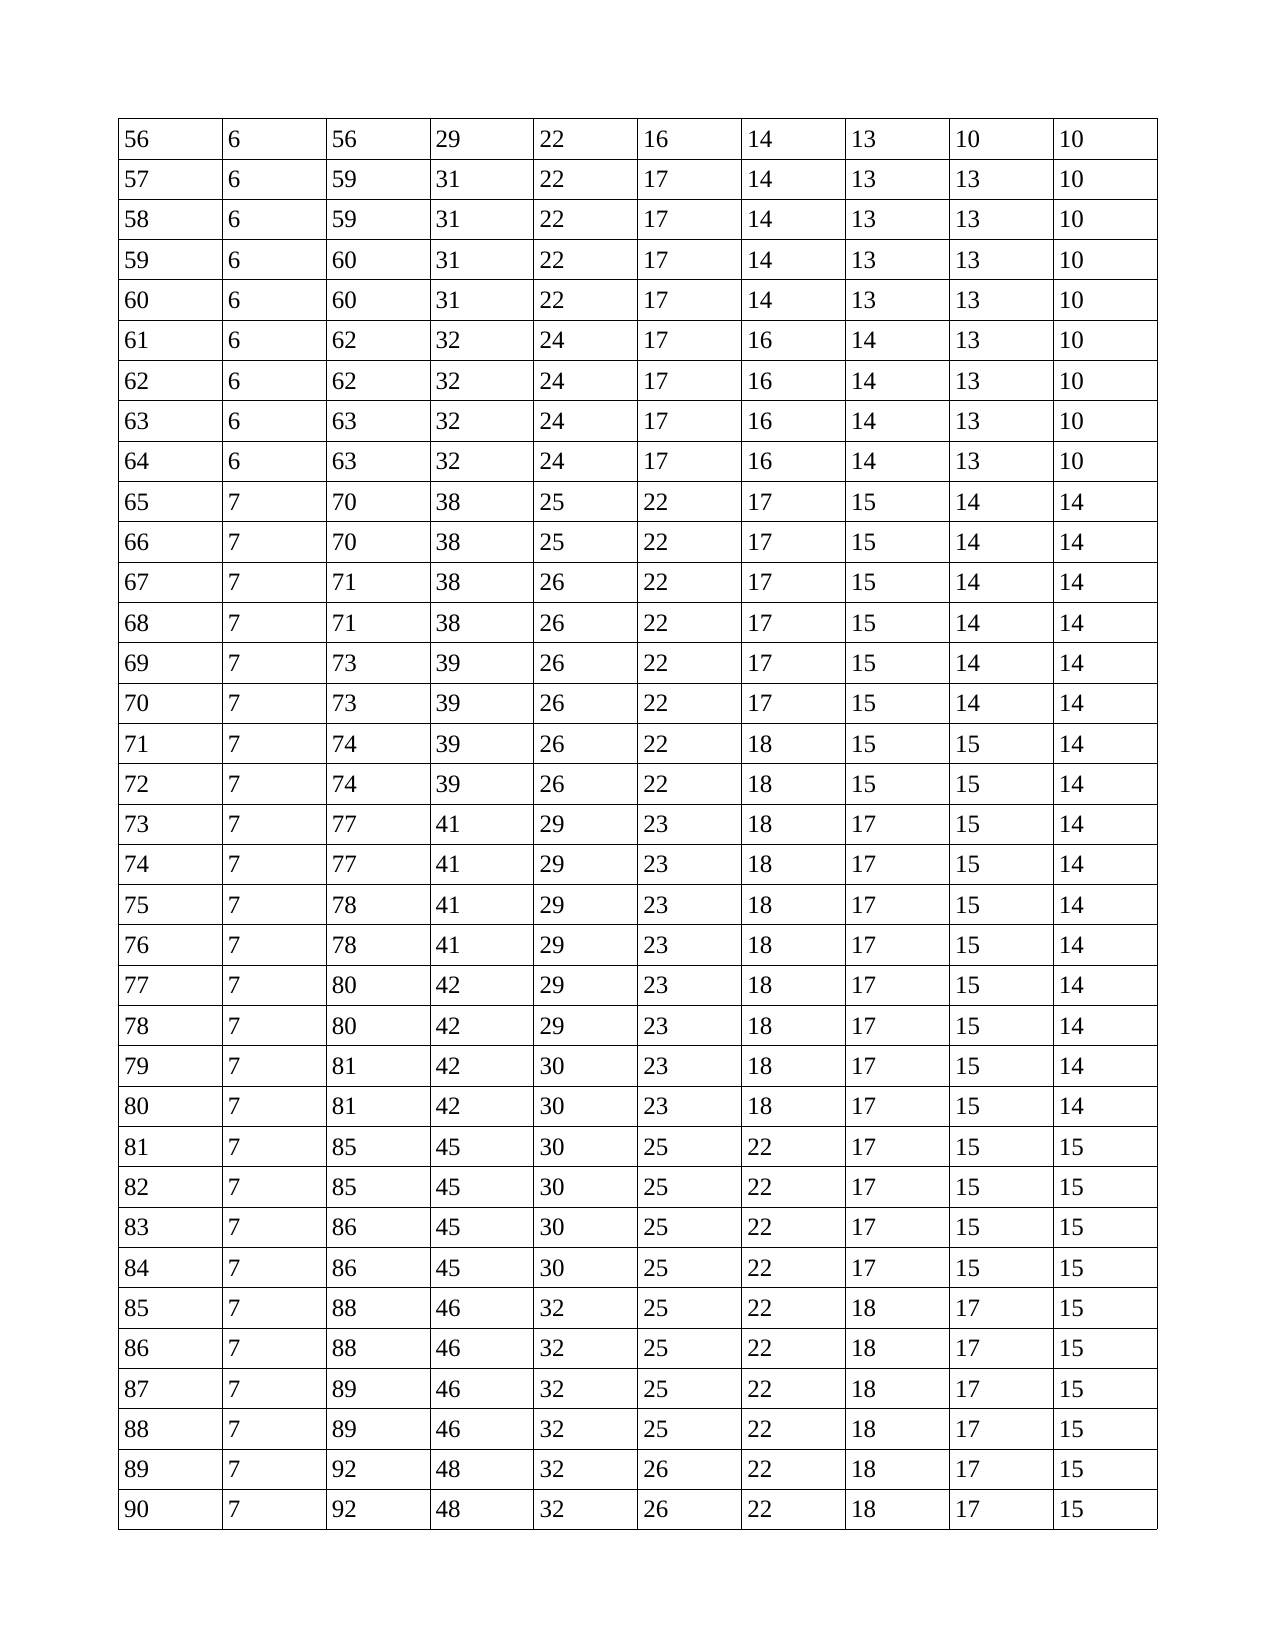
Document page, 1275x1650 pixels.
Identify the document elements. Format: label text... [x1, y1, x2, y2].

table_cell 17 [950, 1369, 1053, 1408]
table_cell 7 [223, 684, 326, 723]
table_cell 85 [327, 1127, 430, 1166]
table_cell 85 [327, 1167, 430, 1207]
table_cell 22 [742, 1490, 845, 1529]
table_cell 17 [638, 280, 741, 320]
table_cell 78 [327, 925, 430, 965]
table_cell 22 [534, 160, 637, 199]
table_cell 25 [638, 1288, 741, 1327]
table_cell 22 [638, 522, 741, 562]
table_cell 45 [431, 1167, 533, 1207]
table_cell 22 [742, 1288, 845, 1327]
table_cell 14 [1054, 563, 1157, 602]
table_cell 23 [638, 1087, 741, 1126]
table_cell 17 [742, 603, 845, 642]
table_cell 26 [534, 603, 637, 642]
table_cell 22 [638, 563, 741, 602]
table_cell 10 [1054, 200, 1157, 239]
table_cell 89 [327, 1369, 430, 1408]
table_cell 32 [431, 321, 533, 360]
table_cell 22 [742, 1369, 845, 1408]
table_cell 7 [223, 845, 326, 884]
table_cell 31 [431, 160, 533, 199]
table_cell 18 [846, 1329, 949, 1368]
table_cell 63 [327, 442, 430, 481]
table_cell 7 [223, 1409, 326, 1448]
table_cell 10 [1054, 119, 1157, 158]
table_cell 42 [431, 1087, 533, 1126]
table_cell 22 [742, 1329, 845, 1368]
table_cell 7 [223, 1127, 326, 1166]
table_cell 18 [846, 1490, 949, 1529]
table_cell 14 [1054, 1087, 1157, 1126]
table_cell 24 [534, 442, 637, 481]
table_cell 25 [534, 482, 637, 521]
table_cell 71 [327, 603, 430, 642]
table_cell 61 [119, 321, 222, 360]
table_cell 18 [742, 925, 845, 965]
table_cell 62 [119, 361, 222, 400]
table_cell 10 [1054, 401, 1157, 441]
table_cell 62 [327, 321, 430, 360]
table_cell 17 [846, 966, 949, 1005]
table_cell 74 [327, 724, 430, 763]
table_cell 78 [327, 885, 430, 924]
table_cell 14 [950, 684, 1053, 723]
table_cell 14 [742, 240, 845, 279]
table_cell 15 [950, 845, 1053, 884]
table_cell 42 [431, 966, 533, 1005]
table_cell 65 [119, 482, 222, 521]
table_cell 7 [223, 1006, 326, 1045]
table_cell 32 [534, 1450, 637, 1489]
table_cell 24 [534, 321, 637, 360]
table_cell 26 [534, 764, 637, 803]
table_cell 63 [327, 401, 430, 441]
table_cell 22 [638, 724, 741, 763]
table_cell 18 [846, 1369, 949, 1408]
table_cell 7 [223, 522, 326, 562]
table_cell 66 [119, 522, 222, 562]
table_cell 15 [950, 1167, 1053, 1207]
table_cell 32 [534, 1329, 637, 1368]
table_cell 71 [327, 563, 430, 602]
table_cell 81 [327, 1087, 430, 1126]
table_cell 7 [223, 805, 326, 844]
table_cell 15 [950, 724, 1053, 763]
table_cell 15 [846, 643, 949, 682]
table_cell 77 [119, 966, 222, 1005]
table_cell 82 [119, 1167, 222, 1207]
table_cell 29 [534, 805, 637, 844]
table_cell 25 [534, 522, 637, 562]
table_cell 71 [119, 724, 222, 763]
table_cell 14 [1054, 1046, 1157, 1086]
table_cell 46 [431, 1329, 533, 1368]
table_cell 17 [638, 361, 741, 400]
table_cell 15 [1054, 1409, 1157, 1448]
table_cell 29 [534, 966, 637, 1005]
table_cell 59 [327, 160, 430, 199]
table_cell 17 [742, 684, 845, 723]
table_cell 68 [119, 603, 222, 642]
table_cell 14 [1054, 482, 1157, 521]
table_cell 18 [742, 764, 845, 803]
table_cell 6 [223, 280, 326, 320]
table_cell 17 [846, 1248, 949, 1287]
table_cell 84 [119, 1248, 222, 1287]
table_cell 46 [431, 1409, 533, 1448]
table_cell 88 [327, 1329, 430, 1368]
table_cell 17 [846, 805, 949, 844]
table_cell 10 [950, 119, 1053, 158]
table_cell 81 [327, 1046, 430, 1086]
table_cell 92 [327, 1450, 430, 1489]
table_cell 38 [431, 563, 533, 602]
table_cell 75 [119, 885, 222, 924]
table_cell 25 [638, 1127, 741, 1166]
table_cell 83 [119, 1208, 222, 1247]
table_cell 18 [742, 845, 845, 884]
table_cell 30 [534, 1208, 637, 1247]
table_cell 15 [950, 1087, 1053, 1126]
table_cell 30 [534, 1248, 637, 1287]
table_cell 42 [431, 1006, 533, 1045]
table_cell 18 [846, 1288, 949, 1327]
table_cell 7 [223, 1087, 326, 1126]
table_cell 32 [431, 401, 533, 441]
table_cell 60 [119, 280, 222, 320]
table_cell 15 [950, 1006, 1053, 1045]
table_cell 22 [638, 684, 741, 723]
table_cell 14 [846, 401, 949, 441]
table_cell 14 [1054, 1006, 1157, 1045]
table_cell 10 [1054, 160, 1157, 199]
table_cell 67 [119, 563, 222, 602]
table_cell 89 [119, 1450, 222, 1489]
table_cell 45 [431, 1127, 533, 1166]
table_cell 48 [431, 1450, 533, 1489]
table_cell 7 [223, 1167, 326, 1207]
table_cell 32 [534, 1409, 637, 1448]
table_cell 23 [638, 885, 741, 924]
table_cell 17 [846, 1127, 949, 1166]
table_cell 60 [327, 280, 430, 320]
table_cell 15 [1054, 1288, 1157, 1327]
table_cell 31 [431, 200, 533, 239]
table_cell 17 [846, 885, 949, 924]
table_cell 10 [1054, 240, 1157, 279]
table_cell 17 [950, 1450, 1053, 1489]
table_cell 29 [534, 1006, 637, 1045]
table_cell 41 [431, 845, 533, 884]
table_cell 26 [534, 724, 637, 763]
table_cell 16 [742, 321, 845, 360]
table_cell 15 [950, 1248, 1053, 1287]
table_cell 7 [223, 482, 326, 521]
table_cell 81 [119, 1127, 222, 1166]
table_cell 59 [119, 240, 222, 279]
table_cell 15 [846, 563, 949, 602]
table_cell 14 [1054, 643, 1157, 682]
table_cell 22 [742, 1409, 845, 1448]
table_cell 32 [534, 1288, 637, 1327]
table_cell 6 [223, 442, 326, 481]
table_cell 25 [638, 1369, 741, 1408]
table_cell 31 [431, 280, 533, 320]
table_cell 30 [534, 1087, 637, 1126]
table_cell 15 [950, 1046, 1053, 1086]
table_cell 15 [950, 805, 1053, 844]
table_cell 29 [534, 845, 637, 884]
table_cell 22 [638, 643, 741, 682]
table_cell 6 [223, 119, 326, 158]
table_cell 7 [223, 1450, 326, 1489]
table_cell 10 [1054, 321, 1157, 360]
table_cell 18 [846, 1409, 949, 1448]
table_cell 41 [431, 925, 533, 965]
table_cell 14 [846, 321, 949, 360]
table_cell 17 [846, 1208, 949, 1247]
table_cell 77 [327, 845, 430, 884]
table_cell 15 [1054, 1127, 1157, 1166]
table_cell 7 [223, 1248, 326, 1287]
table_cell 6 [223, 160, 326, 199]
table_cell 15 [950, 764, 1053, 803]
table_cell 24 [534, 361, 637, 400]
table_cell 13 [846, 119, 949, 158]
table_cell 7 [223, 925, 326, 965]
table_cell 6 [223, 401, 326, 441]
table_cell 69 [119, 643, 222, 682]
table_cell 25 [638, 1248, 741, 1287]
table_cell 86 [327, 1208, 430, 1247]
table_cell 70 [119, 684, 222, 723]
table_cell 14 [846, 442, 949, 481]
table_cell 45 [431, 1248, 533, 1287]
table_cell 22 [638, 482, 741, 521]
table_cell 10 [1054, 361, 1157, 400]
table_cell 39 [431, 643, 533, 682]
table_cell 86 [119, 1329, 222, 1368]
table_cell 18 [742, 1046, 845, 1086]
table_cell 14 [950, 563, 1053, 602]
table_cell 73 [327, 684, 430, 723]
table_cell 86 [327, 1248, 430, 1287]
table_cell 15 [1054, 1490, 1157, 1529]
table_cell 80 [327, 1006, 430, 1045]
table_cell 7 [223, 1288, 326, 1327]
table_cell 14 [1054, 805, 1157, 844]
table_cell 25 [638, 1208, 741, 1247]
table_cell 15 [950, 925, 1053, 965]
table_cell 18 [742, 724, 845, 763]
table_cell 17 [950, 1288, 1053, 1327]
table_cell 14 [950, 603, 1053, 642]
table_cell 10 [1054, 280, 1157, 320]
table_cell 38 [431, 522, 533, 562]
table_cell 56 [119, 119, 222, 158]
table_cell 14 [742, 200, 845, 239]
table_cell 16 [742, 442, 845, 481]
table_cell 79 [119, 1046, 222, 1086]
table_cell 78 [119, 1006, 222, 1045]
table_cell 77 [327, 805, 430, 844]
table_cell 14 [950, 643, 1053, 682]
table_cell 22 [742, 1127, 845, 1166]
table_cell 59 [327, 200, 430, 239]
table_cell 7 [223, 1369, 326, 1408]
table_cell 14 [1054, 885, 1157, 924]
table_cell 57 [119, 160, 222, 199]
table_cell 13 [950, 240, 1053, 279]
table_cell 15 [950, 1127, 1053, 1166]
table_cell 13 [950, 401, 1053, 441]
table_cell 26 [638, 1490, 741, 1529]
table_cell 17 [846, 1046, 949, 1086]
table_cell 13 [950, 160, 1053, 199]
table_cell 18 [742, 885, 845, 924]
table_cell 17 [638, 160, 741, 199]
table_cell 13 [950, 361, 1053, 400]
table_cell 16 [638, 119, 741, 158]
table_cell 26 [534, 684, 637, 723]
table_cell 74 [119, 845, 222, 884]
table_cell 17 [742, 482, 845, 521]
table_cell 23 [638, 845, 741, 884]
table_cell 17 [950, 1490, 1053, 1529]
table_cell 13 [950, 442, 1053, 481]
table_cell 13 [950, 321, 1053, 360]
table_cell 15 [846, 684, 949, 723]
table_cell 87 [119, 1369, 222, 1408]
table_cell 23 [638, 1006, 741, 1045]
table_cell 45 [431, 1208, 533, 1247]
table_cell 16 [742, 401, 845, 441]
table_cell 26 [534, 563, 637, 602]
table_cell 17 [638, 442, 741, 481]
table_cell 88 [119, 1409, 222, 1448]
table_cell 30 [534, 1046, 637, 1086]
table_cell 6 [223, 361, 326, 400]
table_cell 22 [742, 1167, 845, 1207]
table_cell 25 [638, 1167, 741, 1207]
table_cell 17 [846, 1006, 949, 1045]
table_cell 22 [638, 603, 741, 642]
table_cell 41 [431, 805, 533, 844]
table_cell 29 [534, 885, 637, 924]
table_cell 62 [327, 361, 430, 400]
table_cell 15 [846, 603, 949, 642]
table_cell 23 [638, 805, 741, 844]
table_cell 13 [950, 200, 1053, 239]
table_cell 7 [223, 1490, 326, 1529]
table_cell 22 [742, 1450, 845, 1489]
table_cell 73 [119, 805, 222, 844]
table_cell 17 [638, 321, 741, 360]
table_cell 38 [431, 482, 533, 521]
table_cell 23 [638, 925, 741, 965]
table_cell 7 [223, 1046, 326, 1086]
table_cell 7 [223, 885, 326, 924]
table_cell 15 [1054, 1450, 1157, 1489]
table_cell 92 [327, 1490, 430, 1529]
table_cell 17 [638, 240, 741, 279]
table_cell 15 [1054, 1248, 1157, 1287]
table_cell 76 [119, 925, 222, 965]
table_cell 32 [534, 1369, 637, 1408]
table_cell 14 [846, 361, 949, 400]
table_cell 6 [223, 200, 326, 239]
table_cell 17 [846, 925, 949, 965]
table_cell 14 [1054, 603, 1157, 642]
table_cell 15 [1054, 1167, 1157, 1207]
table_cell 72 [119, 764, 222, 803]
table_cell 13 [846, 240, 949, 279]
table_cell 13 [846, 200, 949, 239]
table_cell 22 [534, 280, 637, 320]
table_cell 7 [223, 643, 326, 682]
table_cell 41 [431, 885, 533, 924]
table_cell 17 [950, 1409, 1053, 1448]
table_cell 18 [742, 805, 845, 844]
table_cell 14 [1054, 925, 1157, 965]
table_cell 17 [638, 200, 741, 239]
table_cell 15 [1054, 1369, 1157, 1408]
table_cell 73 [327, 643, 430, 682]
table_cell 29 [534, 925, 637, 965]
table_cell 24 [534, 401, 637, 441]
table_cell 29 [431, 119, 533, 158]
table_cell 48 [431, 1490, 533, 1529]
table_cell 23 [638, 1046, 741, 1086]
table_cell 42 [431, 1046, 533, 1086]
table_cell 38 [431, 603, 533, 642]
table_cell 17 [846, 1087, 949, 1126]
table_cell 74 [327, 764, 430, 803]
table_cell 90 [119, 1490, 222, 1529]
table_cell 30 [534, 1127, 637, 1166]
table_cell 26 [534, 643, 637, 682]
table_cell 14 [742, 280, 845, 320]
table_cell 13 [950, 280, 1053, 320]
table_cell 70 [327, 482, 430, 521]
table_cell 15 [950, 966, 1053, 1005]
table_cell 15 [950, 1208, 1053, 1247]
table_cell 13 [846, 280, 949, 320]
table_cell 14 [1054, 522, 1157, 562]
table_cell 14 [1054, 684, 1157, 723]
table_cell 17 [638, 401, 741, 441]
table_cell 14 [742, 119, 845, 158]
table_cell 58 [119, 200, 222, 239]
table_cell 89 [327, 1409, 430, 1448]
table_cell 32 [431, 361, 533, 400]
table_cell 23 [638, 966, 741, 1005]
table_cell 39 [431, 684, 533, 723]
table_cell 16 [742, 361, 845, 400]
table_cell 31 [431, 240, 533, 279]
table_cell 22 [534, 240, 637, 279]
table_cell 22 [638, 764, 741, 803]
table_cell 70 [327, 522, 430, 562]
table_cell 18 [742, 966, 845, 1005]
table_cell 17 [742, 563, 845, 602]
table_cell 17 [742, 522, 845, 562]
table_cell 7 [223, 724, 326, 763]
table_cell 39 [431, 764, 533, 803]
table_cell 15 [846, 522, 949, 562]
table_cell 14 [950, 522, 1053, 562]
table_cell 17 [742, 643, 845, 682]
table_cell 15 [1054, 1329, 1157, 1368]
table_cell 7 [223, 603, 326, 642]
table_cell 14 [1054, 845, 1157, 884]
table_cell 22 [534, 119, 637, 158]
table_cell 7 [223, 966, 326, 1005]
table_cell 18 [846, 1450, 949, 1489]
table_cell 32 [534, 1490, 637, 1529]
table_cell 17 [846, 845, 949, 884]
table_cell 15 [846, 724, 949, 763]
table_cell 14 [742, 160, 845, 199]
table_cell 15 [846, 482, 949, 521]
table_cell 88 [327, 1288, 430, 1327]
table_cell 30 [534, 1167, 637, 1207]
table_cell 64 [119, 442, 222, 481]
table_cell 10 [1054, 442, 1157, 481]
table_cell 80 [327, 966, 430, 1005]
table_cell 22 [742, 1208, 845, 1247]
table_cell 7 [223, 1329, 326, 1368]
table_cell 56 [327, 119, 430, 158]
table_cell 80 [119, 1087, 222, 1126]
table_cell 46 [431, 1369, 533, 1408]
table_cell 14 [1054, 764, 1157, 803]
table_cell 46 [431, 1288, 533, 1327]
table_cell 22 [742, 1248, 845, 1287]
table_cell 63 [119, 401, 222, 441]
table_cell 17 [846, 1167, 949, 1207]
table_cell 15 [950, 885, 1053, 924]
table_cell 6 [223, 240, 326, 279]
table_cell 39 [431, 724, 533, 763]
table_cell 14 [950, 482, 1053, 521]
table_cell 18 [742, 1006, 845, 1045]
table_cell 13 [846, 160, 949, 199]
table_cell 26 [638, 1450, 741, 1489]
table_cell 15 [1054, 1208, 1157, 1247]
table_cell 25 [638, 1329, 741, 1368]
table_cell 15 [846, 764, 949, 803]
table_cell 60 [327, 240, 430, 279]
table_cell 14 [1054, 724, 1157, 763]
table_cell 32 [431, 442, 533, 481]
table_cell 6 [223, 321, 326, 360]
table_cell 17 [950, 1329, 1053, 1368]
table_cell 14 [1054, 966, 1157, 1005]
table_cell 85 [119, 1288, 222, 1327]
table_cell 22 [534, 200, 637, 239]
table_cell 7 [223, 563, 326, 602]
table_cell 18 [742, 1087, 845, 1126]
table_cell 7 [223, 764, 326, 803]
table_cell 7 [223, 1208, 326, 1247]
table_cell 25 [638, 1409, 741, 1448]
